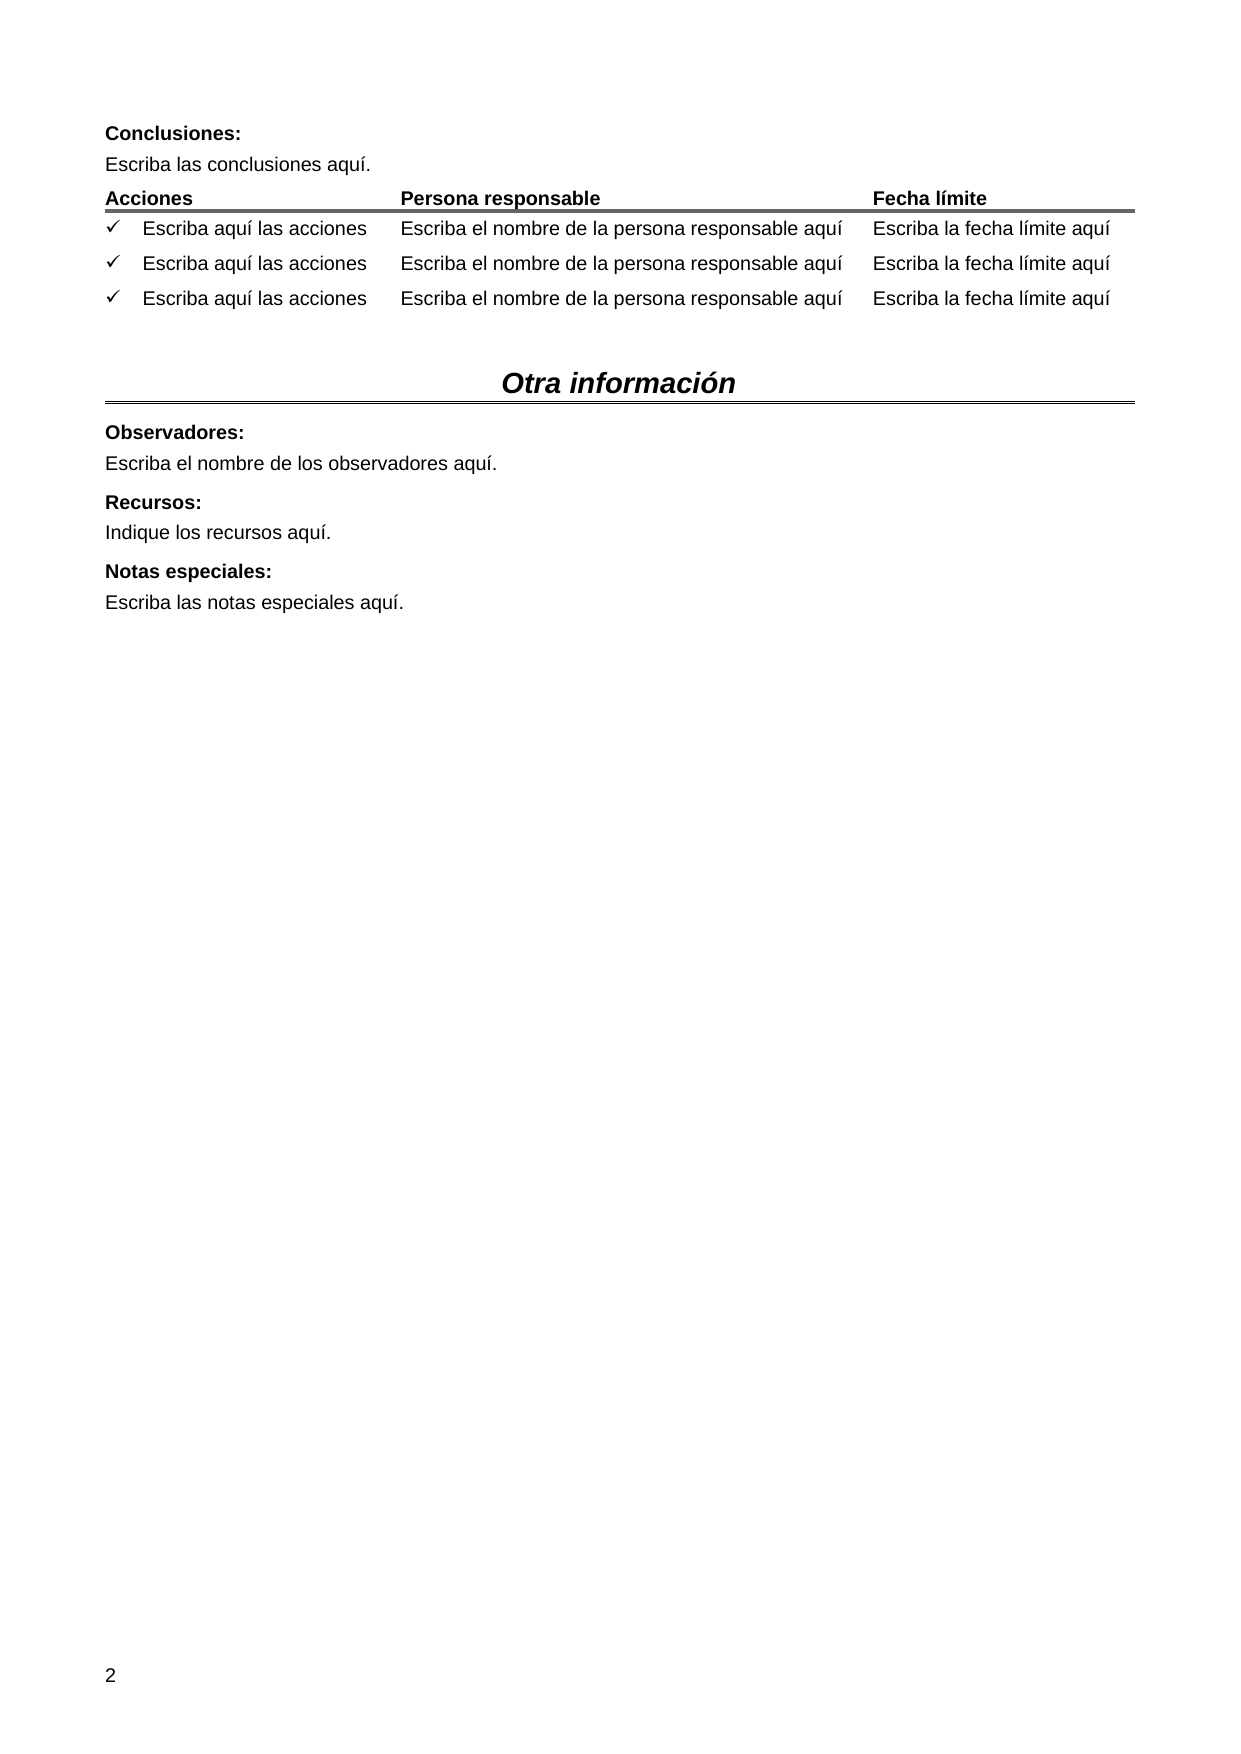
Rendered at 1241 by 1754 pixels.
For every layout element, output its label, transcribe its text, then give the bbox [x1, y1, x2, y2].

subtitle Observadores: [105, 425, 1135, 443]
table_cell Escriba la fecha límite aquí [873, 248, 1135, 282]
table_header Persona responsable [400, 183, 873, 209]
subtitle Conclusiones: [105, 126, 1135, 144]
text Escriba las notas especiales aquí. [105, 595, 1135, 613]
table_header Fecha límite [873, 183, 1135, 209]
table_cell Escriba aquí las acciones [105, 213, 400, 247]
text Escriba el nombre de los observadores aquí. [105, 456, 1135, 474]
subtitle Otra información [105, 372, 1135, 401]
table_cell Escriba aquí las acciones [105, 282, 400, 347]
table_header Acciones [105, 183, 400, 209]
text Escriba las conclusiones aquí. [105, 156, 1135, 174]
text Indique los recursos aquí. [105, 525, 1135, 543]
table_cell Escriba el nombre de la persona responsable aquí [400, 248, 873, 282]
table_cell Escriba aquí las acciones [105, 248, 400, 282]
subtitle Notas especiales: [105, 564, 1135, 582]
subtitle Recursos: [105, 494, 1135, 513]
table_cell Escriba la fecha límite aquí [873, 282, 1135, 347]
table_cell Escriba el nombre de la persona responsable aquí [400, 282, 873, 347]
table_cell Escriba la fecha límite aquí [873, 213, 1135, 247]
table_cell Escriba el nombre de la persona responsable aquí [400, 213, 873, 247]
